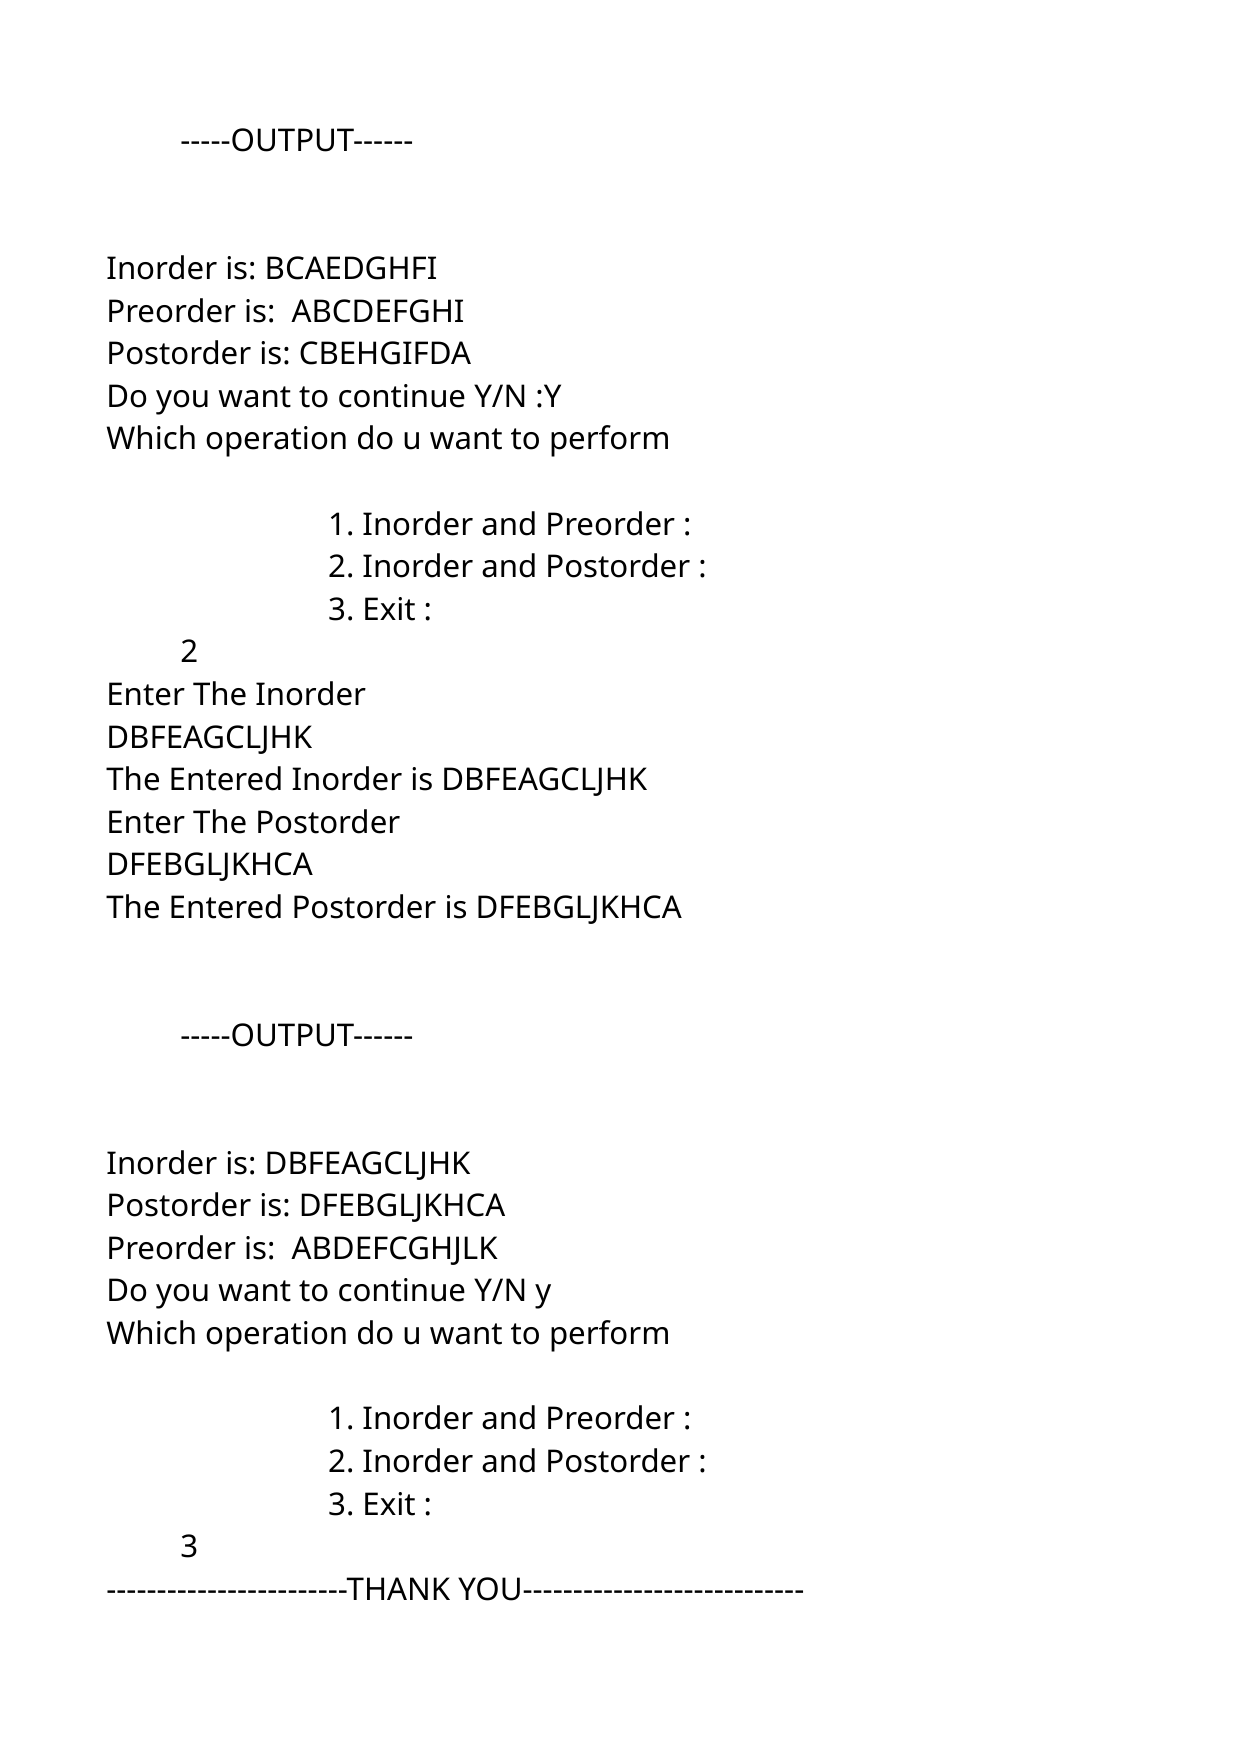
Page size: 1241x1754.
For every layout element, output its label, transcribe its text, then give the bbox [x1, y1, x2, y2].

text -----OUTPUT------ [106, 1013, 1167, 1055]
text DFEBGLJKHCA [106, 842, 1167, 885]
text Inorder is: BCAEDGHFI [106, 246, 1167, 288]
text Do you want to continue Y/N y [106, 1268, 1167, 1311]
text 3. Exit : [106, 1481, 1167, 1524]
text Enter The Inorder [106, 672, 1167, 714]
text Which operation do u want to perform [106, 1311, 1167, 1354]
text Inorder is: DBFEAGCLJHK [106, 1141, 1167, 1183]
text 2. Inorder and Postorder : [106, 544, 1167, 587]
text 2. Inorder and Postorder : [106, 1439, 1167, 1481]
text 3 [106, 1524, 1167, 1567]
text Which operation do u want to perform [106, 416, 1167, 459]
text Postorder is: DFEBGLJKHCA [106, 1183, 1167, 1226]
text 1. Inorder and Preorder : [106, 1396, 1167, 1439]
text -----OUTPUT------ [106, 118, 1167, 161]
text Postorder is: CBEHGIFDA [106, 331, 1167, 374]
text DBFEAGCLJHK [106, 714, 1167, 757]
text 3. Exit : [106, 587, 1167, 629]
text 1. Inorder and Preorder : [106, 502, 1167, 544]
text ------------------------THANK YOU---------------------------- [106, 1567, 1167, 1609]
text Enter The Postorder [106, 800, 1167, 842]
text The Entered Inorder is DBFEAGCLJHK [106, 757, 1167, 800]
text Preorder is: ABDEFCGHJLK [106, 1226, 1167, 1268]
text 2 [106, 629, 1167, 672]
text The Entered Postorder is DFEBGLJKHCA [106, 885, 1167, 928]
text Preorder is: ABCDEFGHI [106, 288, 1167, 331]
text Do you want to continue Y/N :Y [106, 374, 1167, 416]
